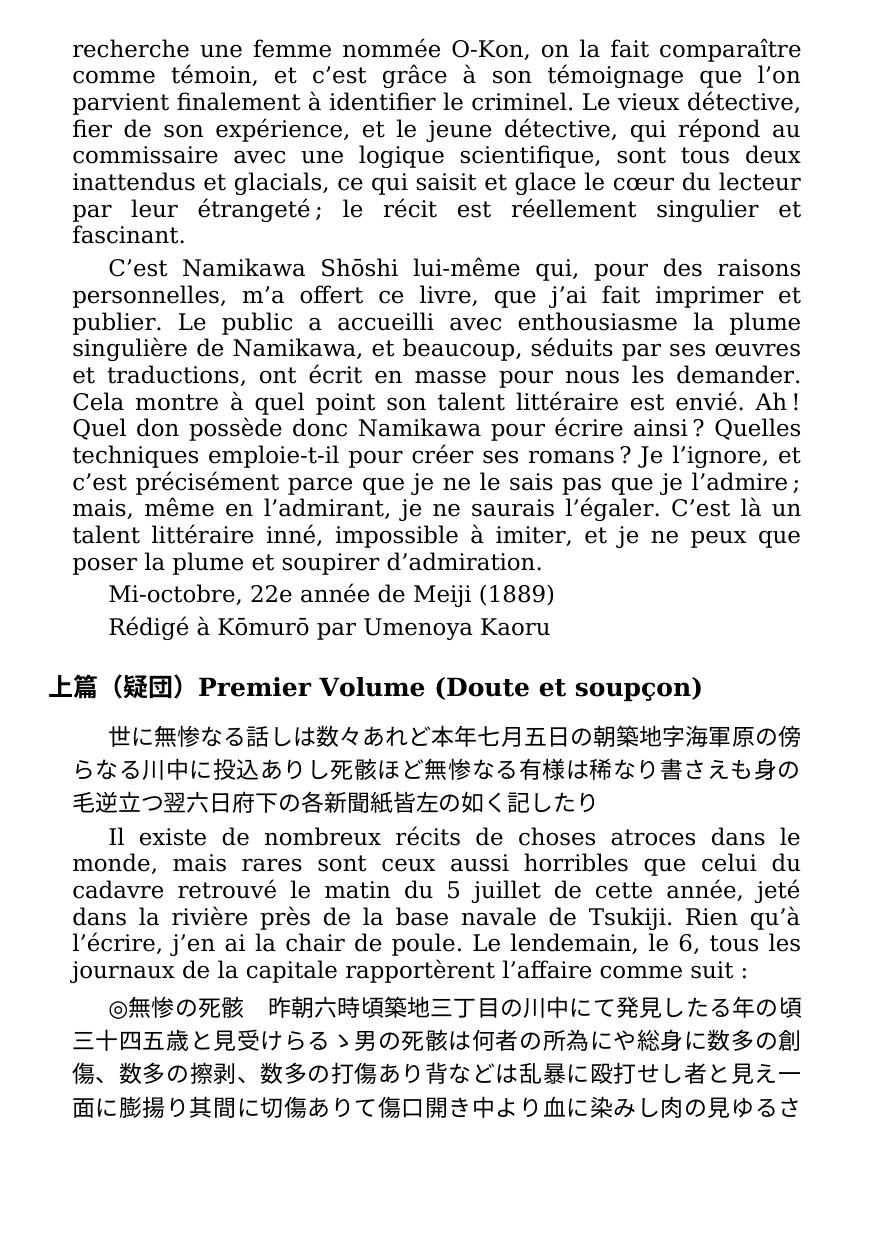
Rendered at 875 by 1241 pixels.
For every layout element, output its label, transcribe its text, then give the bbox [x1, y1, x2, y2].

text recherche une femme nommée O-Kon, on la fait comparaître comme témoin, et c’est grâce à son témoignage que l’on parvient finalement à identifier le criminel. Le vieux détective, fier de son expérience, et le jeune détective, qui répond au commissaire avec une logique scientifique, sont tous deux inattendus et glacials, ce qui saisit et glace le cœur du lecteur par leur étrangeté ; le récit est réellement singulier et fascinant. [72, 36, 802, 249]
text C’est Namikawa Shōshi lui-même qui, pour des raisons personnelles, m’a offert ce livre, que j’ai fait imprimer et publier. Le public a accueilli avec enthousiasme la plume singulière de Namikawa, et beaucoup, séduits par ses œuvres et traductions, ont écrit en masse pour nous les demander. Cela montre à quel point son talent littéraire est envié. Ah ! Quel don possède donc Namikawa pour écrire ainsi ? Quelles techniques emploie-t-il pour créer ses romans ? Je l’ignore, et c’est précisément parce que je ne le sais pas que je l’admire ; mais, même en l’admirant, je ne saurais l’égaler. C’est là un talent littéraire inné, impossible à imiter, et je ne peux que poser la plume et soupirer d’admiration. [72, 255, 802, 575]
subtitle 上篇（疑団）Premier Volume (Doute et soupçon) [36, 664, 838, 706]
text Rédigé à Kōmurō par Umenoya Kaoru [72, 614, 802, 641]
text 世に無惨なる話しは数々あれど本年七月五日の朝築地字海軍原の傍らなる川中に投込ありし死骸ほど無惨なる有様は稀なり書さえも身の毛逆立つ翌六日府下の各新聞紙皆左の如く記したり [72, 718, 802, 818]
text Mi-octobre, 22e année de Meiji (1889) [72, 581, 802, 608]
text Il existe de nombreux récits de choses atroces dans le monde, mais rares sont ceux aussi horribles que celui du cadavre retrouvé le matin du 5 juillet de cette année, jeté dans la rivière près de la base navale de Tsukiji. Rien qu’à l’écrire, j’en ai la chair de poule. Le lendemain, le 6, tous les journaux de la capitale rapportèrent l’affaire comme suit : [72, 824, 802, 984]
text ◎無惨の死骸 昨朝六時頃築地三丁目の川中にて発見したる年の頃三十四五歳と見受けらるゝ男の死骸は何者の所為にや総身に数多の創傷、数多の擦剥、数多の打傷あり背などは乱暴に殴打せし者と見え一面に膨揚り其間に切傷ありて傷口開き中より血に染みし肉の見ゆるさ [72, 990, 802, 1123]
